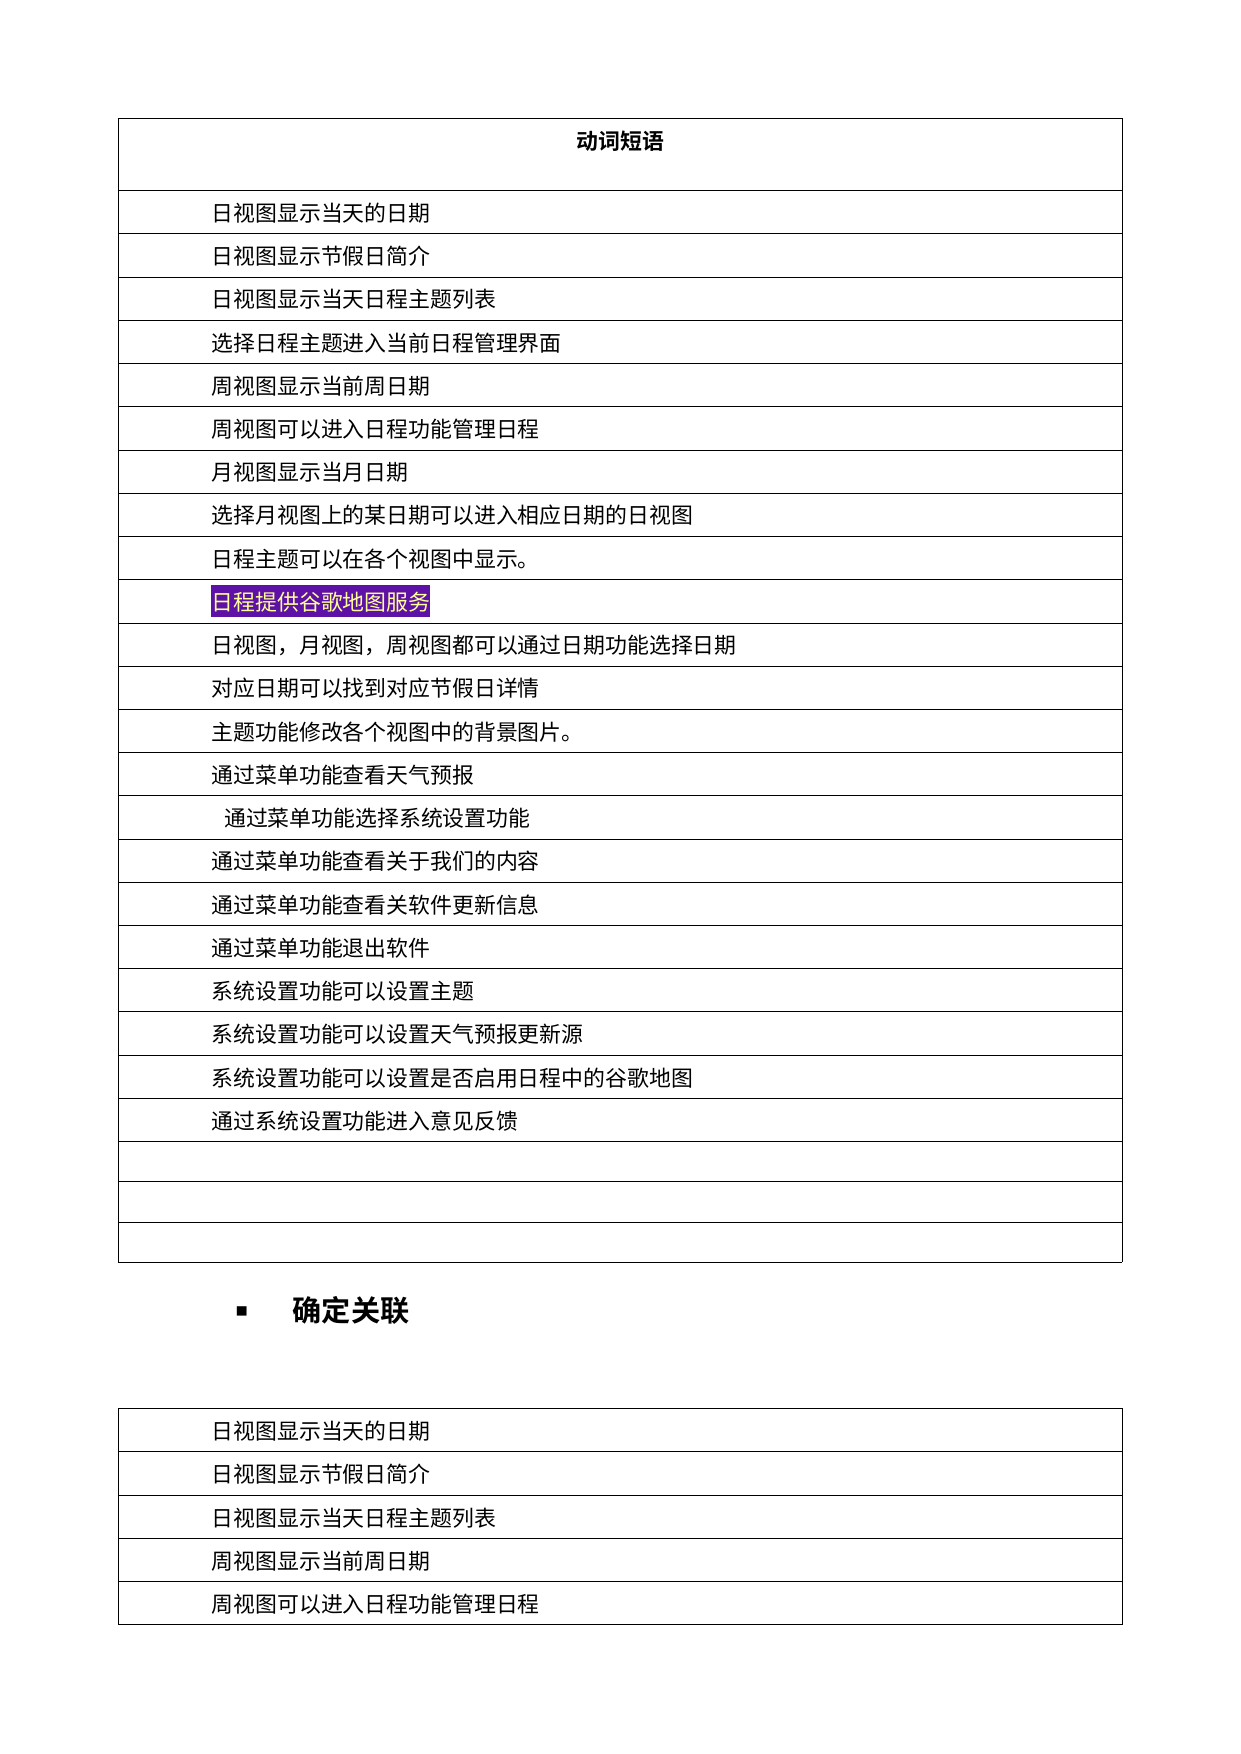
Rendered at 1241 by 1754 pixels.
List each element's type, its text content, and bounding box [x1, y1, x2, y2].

table_cell 周视图显示当前周日期 [119, 364, 1122, 406]
table_cell 日程提供谷歌地图服务 [119, 580, 1122, 622]
table_cell 主题功能修改各个视图中的背景图片。 [119, 710, 1122, 752]
table_cell 选择日程主题进入当前日程管理界面 [119, 321, 1122, 363]
table_cell [119, 1142, 1122, 1181]
table_cell 周视图显示当前周日期 [119, 1539, 1122, 1581]
table_cell 通过菜单功能查看天气预报 [119, 753, 1122, 795]
table_cell 系统设置功能可以设置是否启用日程中的谷歌地图 [119, 1056, 1122, 1098]
table_cell 通过菜单功能选择系统设置功能 [119, 796, 1122, 838]
table_cell 周视图可以进入日程功能管理日程 [119, 407, 1122, 449]
table_cell 系统设置功能可以设置天气预报更新源 [119, 1012, 1122, 1055]
table_cell 日视图显示当天日程主题列表 [119, 1496, 1122, 1538]
table_cell 日视图显示当天的日期 [119, 191, 1122, 233]
table_cell 对应日期可以找到对应节假日详情 [119, 667, 1122, 709]
table_cell [119, 1223, 1122, 1262]
table_cell [119, 1182, 1122, 1222]
table_cell 系统设置功能可以设置主题 [119, 969, 1122, 1011]
table_cell 周视图可以进入日程功能管理日程 [119, 1582, 1122, 1624]
table_cell 通过菜单功能退出软件 [119, 926, 1122, 968]
table_header 动词短语 [119, 119, 1122, 190]
table_cell 通过系统设置功能进入意见反馈 [119, 1099, 1122, 1141]
table_cell 日视图显示节假日简介 [119, 1452, 1122, 1495]
table_cell 月视图显示当月日期 [119, 451, 1122, 493]
table_cell 选择月视图上的某日期可以进入相应日期的日视图 [119, 494, 1122, 536]
table_cell 日视图显示节假日简介 [119, 234, 1122, 277]
subtitle 确定关联 [231, 1287, 1122, 1329]
table_header 日视图显示当天的日期 [119, 1409, 1122, 1451]
table_cell 日视图显示当天日程主题列表 [119, 278, 1122, 320]
table_cell 通过菜单功能查看关于我们的内容 [119, 840, 1122, 882]
table_cell 日程主题可以在各个视图中显示。 [119, 537, 1122, 579]
table_cell 通过菜单功能查看关软件更新信息 [119, 883, 1122, 925]
table_cell 日视图，月视图，周视图都可以通过日期功能选择日期 [119, 624, 1122, 666]
